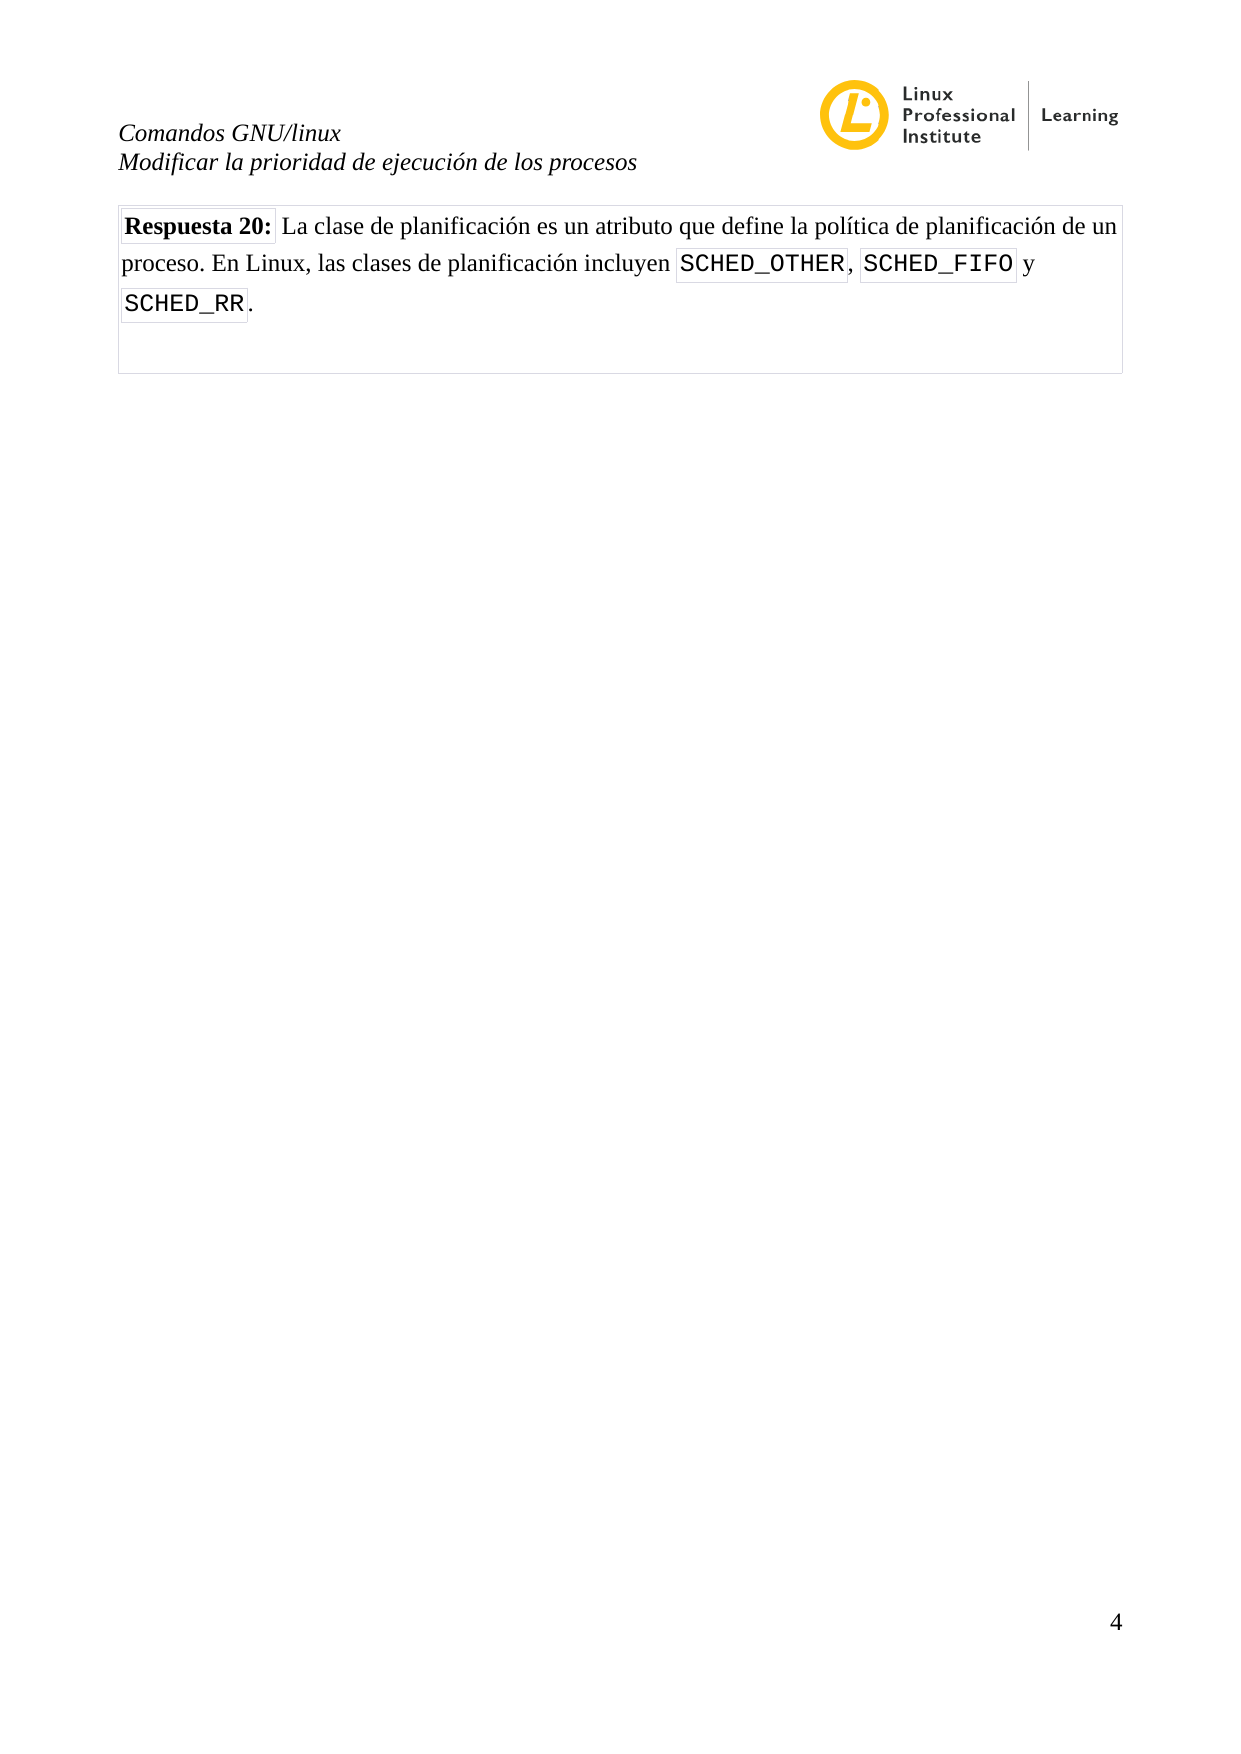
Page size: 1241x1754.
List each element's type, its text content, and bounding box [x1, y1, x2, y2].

text Respuesta 20: La clase de planificación es un atributo que define la política de planificación de un proceso. En Linux, las clases de planificación incluyen SCHED_OTHER, SCHED_FIFO y SCHED_RR. [119, 206, 1122, 322]
picture [819, 79, 1119, 151]
